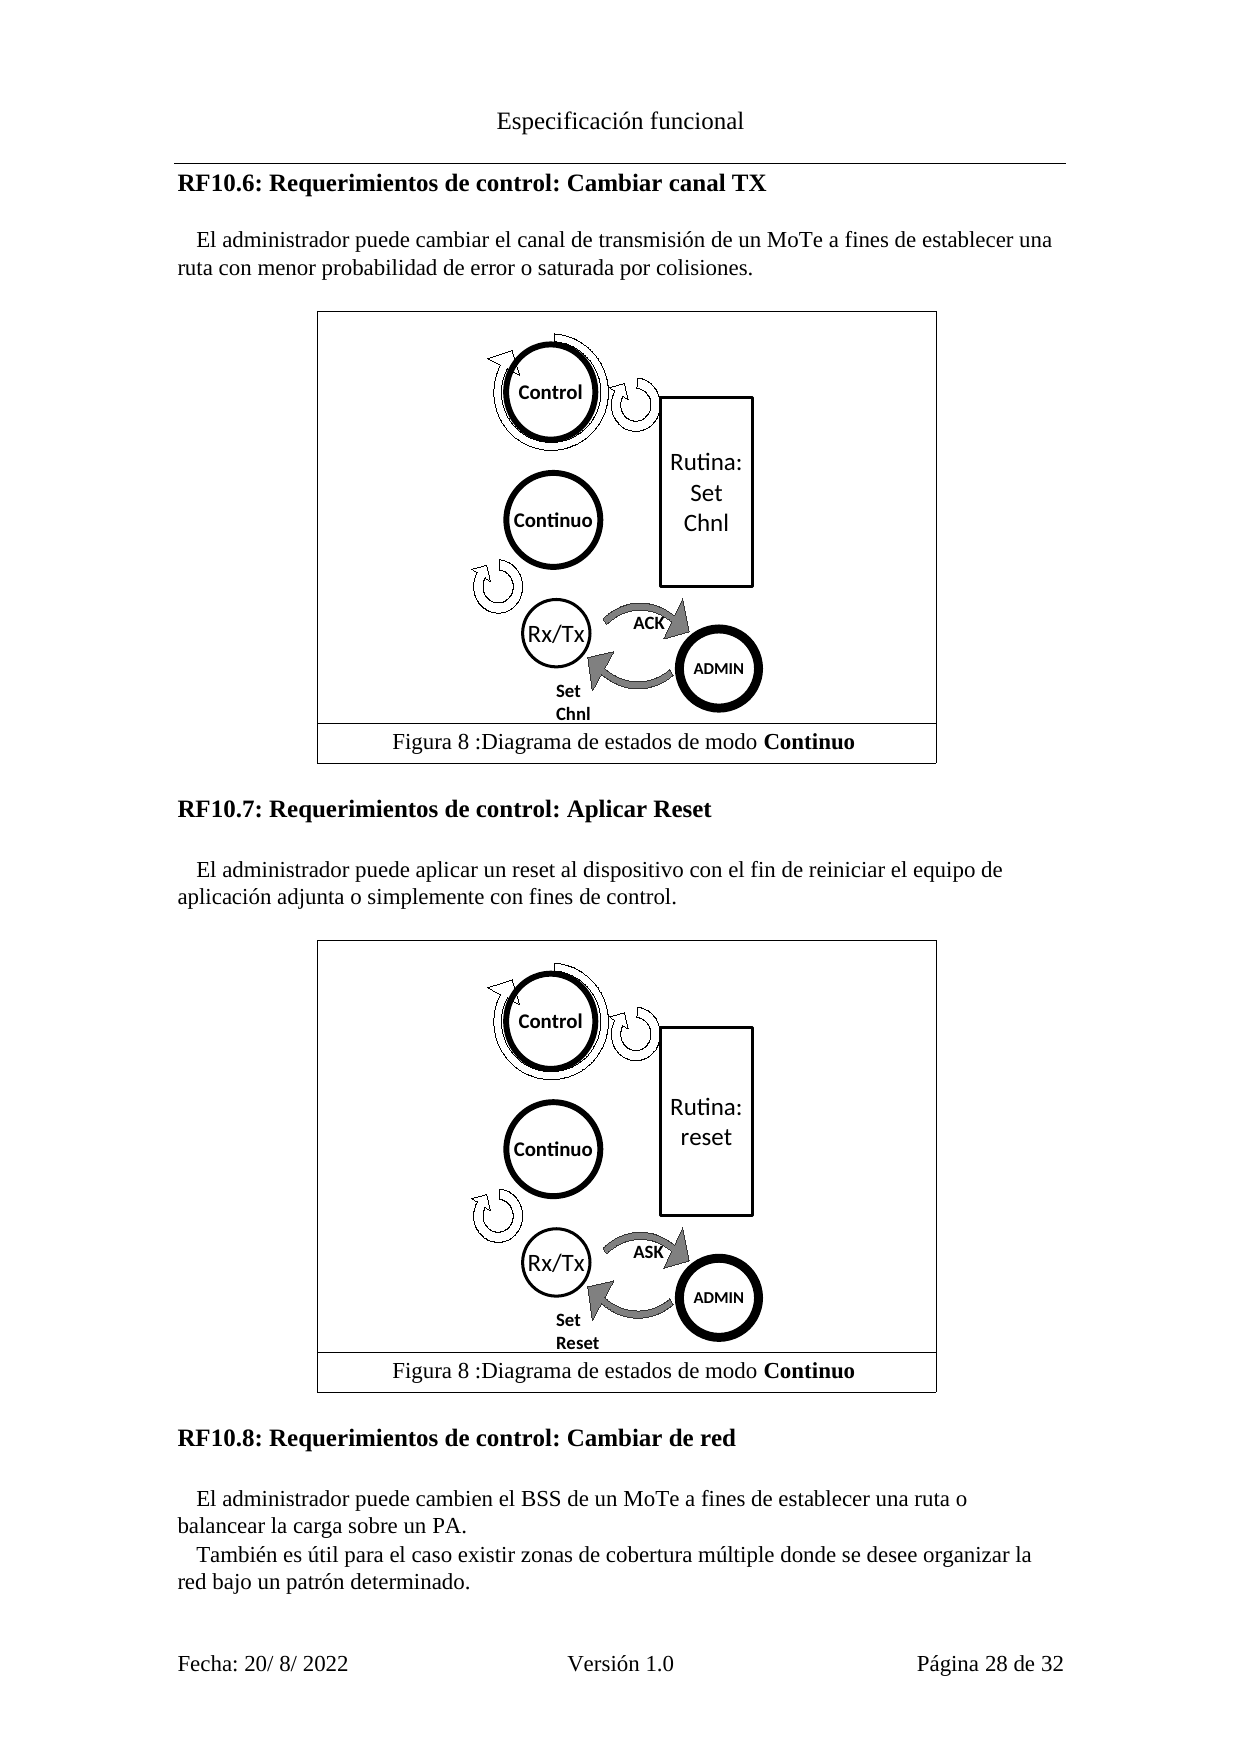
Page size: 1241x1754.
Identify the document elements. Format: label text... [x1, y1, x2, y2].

subtitle RF10.6: Requerimientos de control: Cambiar canal TX [177, 168, 1061, 224]
subtitle El administrador puede cambien el BSS de un MoTe a fines de establecer una ruta o balancear la carga sobre un PA. [177, 1485, 1061, 1538]
table_header [318, 941, 936, 1352]
text El administrador puede cambiar el canal de transmisión de un MoTe a fines de establecer una ruta con menor probabilidad de error o saturada por colisiones. [177, 227, 1061, 280]
subtitle El administrador puede aplicar un reset al dispositivo con el fin de reiniciar el equipo de aplicación adjunta o simplemente con fines de control. [177, 856, 1061, 909]
text También es útil para el caso existir zonas de cobertura múltiple donde se desee organizar la red bajo un patrón determinado. [177, 1541, 1061, 1594]
subtitle RF10.8: Requerimientos de control: Cambiar de red [177, 1423, 1061, 1452]
table_cell Figura 8 :Diagrama de estados de modo Continuo [318, 724, 936, 763]
subtitle RF10.7: Requerimientos de control: Aplicar Reset [177, 794, 1061, 822]
table_cell Figura 8 :Diagrama de estados de modo Continuo [318, 1353, 936, 1392]
table_header [318, 312, 936, 722]
